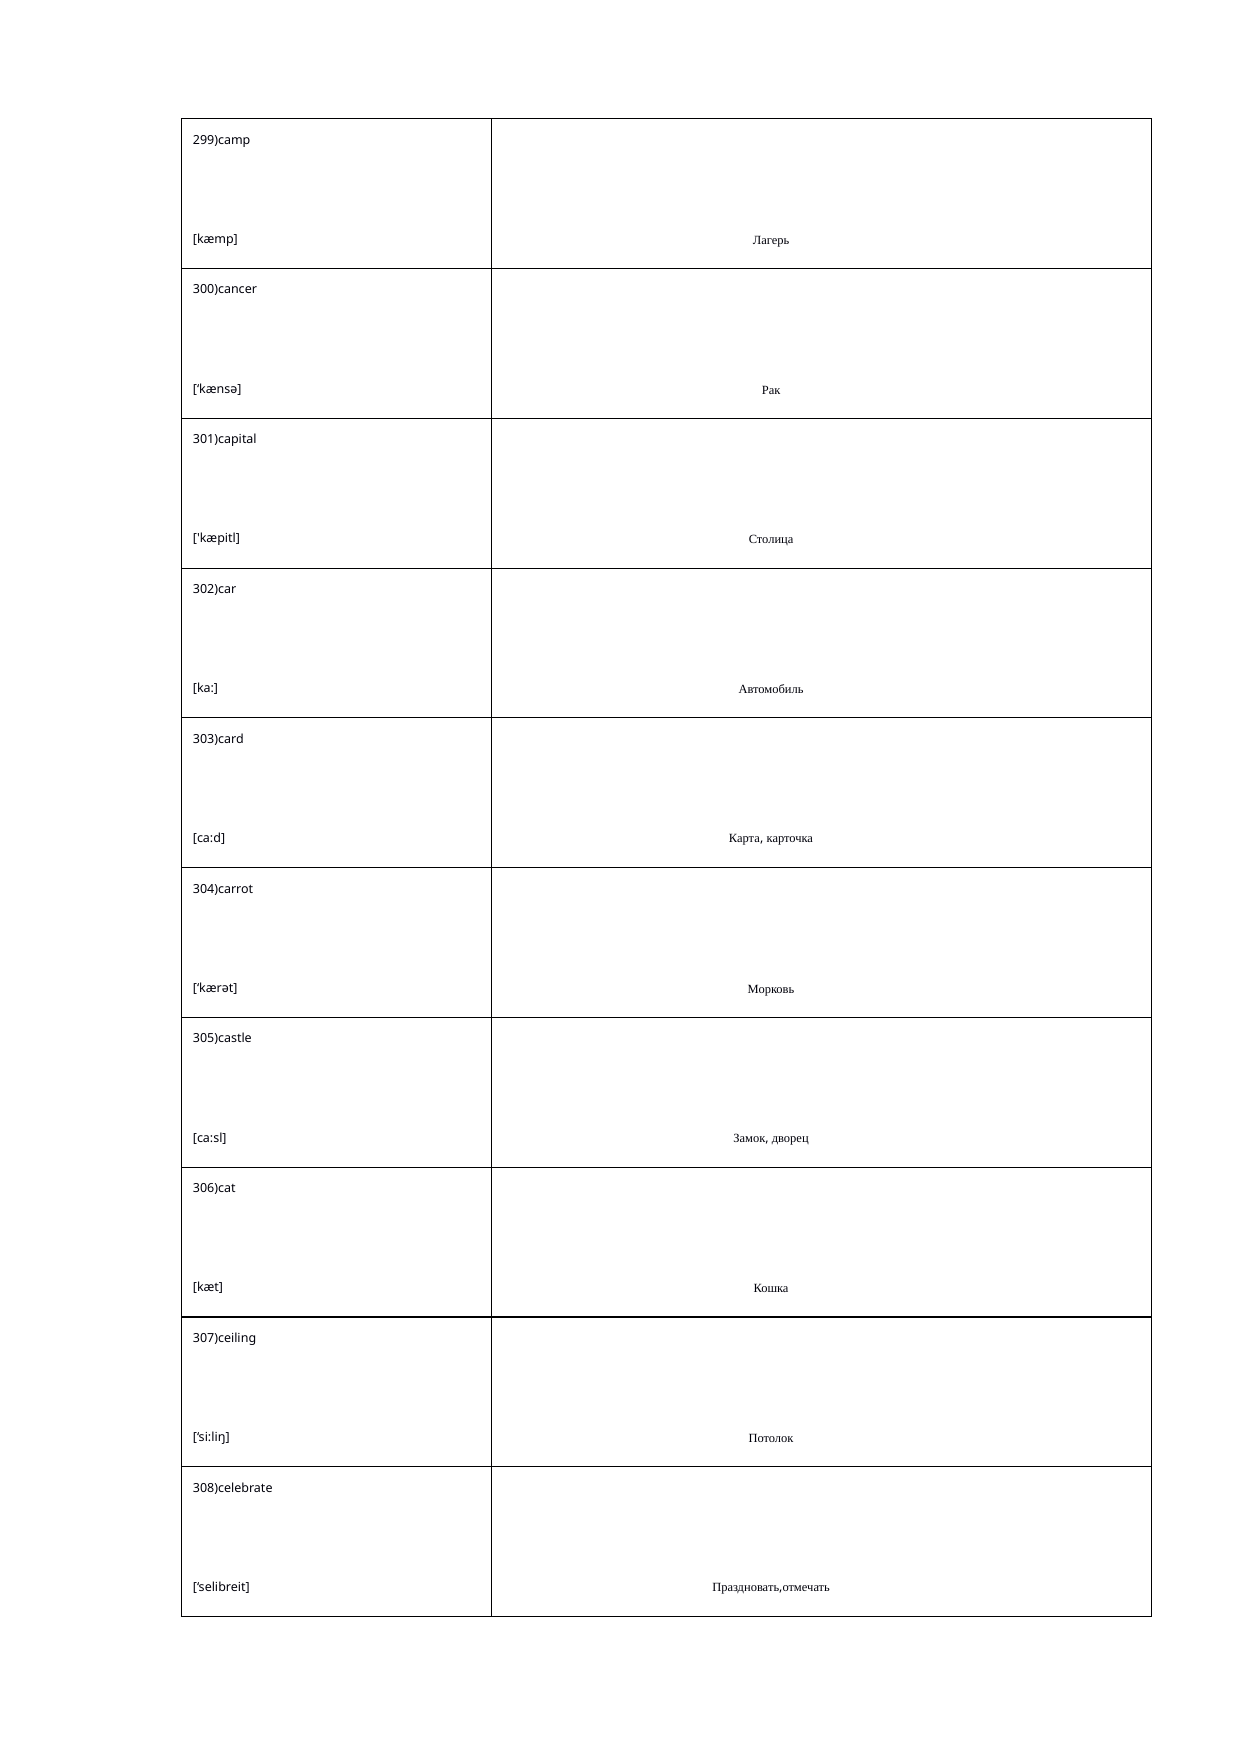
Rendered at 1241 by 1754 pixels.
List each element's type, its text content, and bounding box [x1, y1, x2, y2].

table_cell 304)carrot [‘kærət] [182, 868, 491, 1017]
table_cell Рак [492, 269, 1151, 418]
table_cell Морковь [492, 868, 1151, 1017]
table_cell 306)cat [kæt] [182, 1168, 491, 1316]
table_cell 303)card [ca:d] [182, 718, 491, 867]
table_cell Замок, дворец [492, 1018, 1151, 1167]
table_cell Потолок [492, 1318, 1151, 1466]
table_cell Столица [492, 419, 1151, 567]
table_cell 302)car [ka:] [182, 569, 491, 717]
table_cell Праздновать,отмечать [492, 1467, 1151, 1616]
table_cell 299)camp [kæmp] [182, 119, 491, 268]
table_cell Кошка [492, 1168, 1151, 1316]
table_cell 307)ceiling [‘si:liŋ] [182, 1318, 491, 1466]
table_cell Автомобиль [492, 569, 1151, 717]
table_cell Лагерь [492, 119, 1151, 268]
table_cell 300)cancer [‘kænsə] [182, 269, 491, 418]
table_cell 301)capital ['kæpitl] [182, 419, 491, 567]
table_cell Карта, карточка [492, 718, 1151, 867]
table_cell 308)celebrate [‘selibreit] [182, 1467, 491, 1616]
table_cell 305)castle [ca:sl] [182, 1018, 491, 1167]
